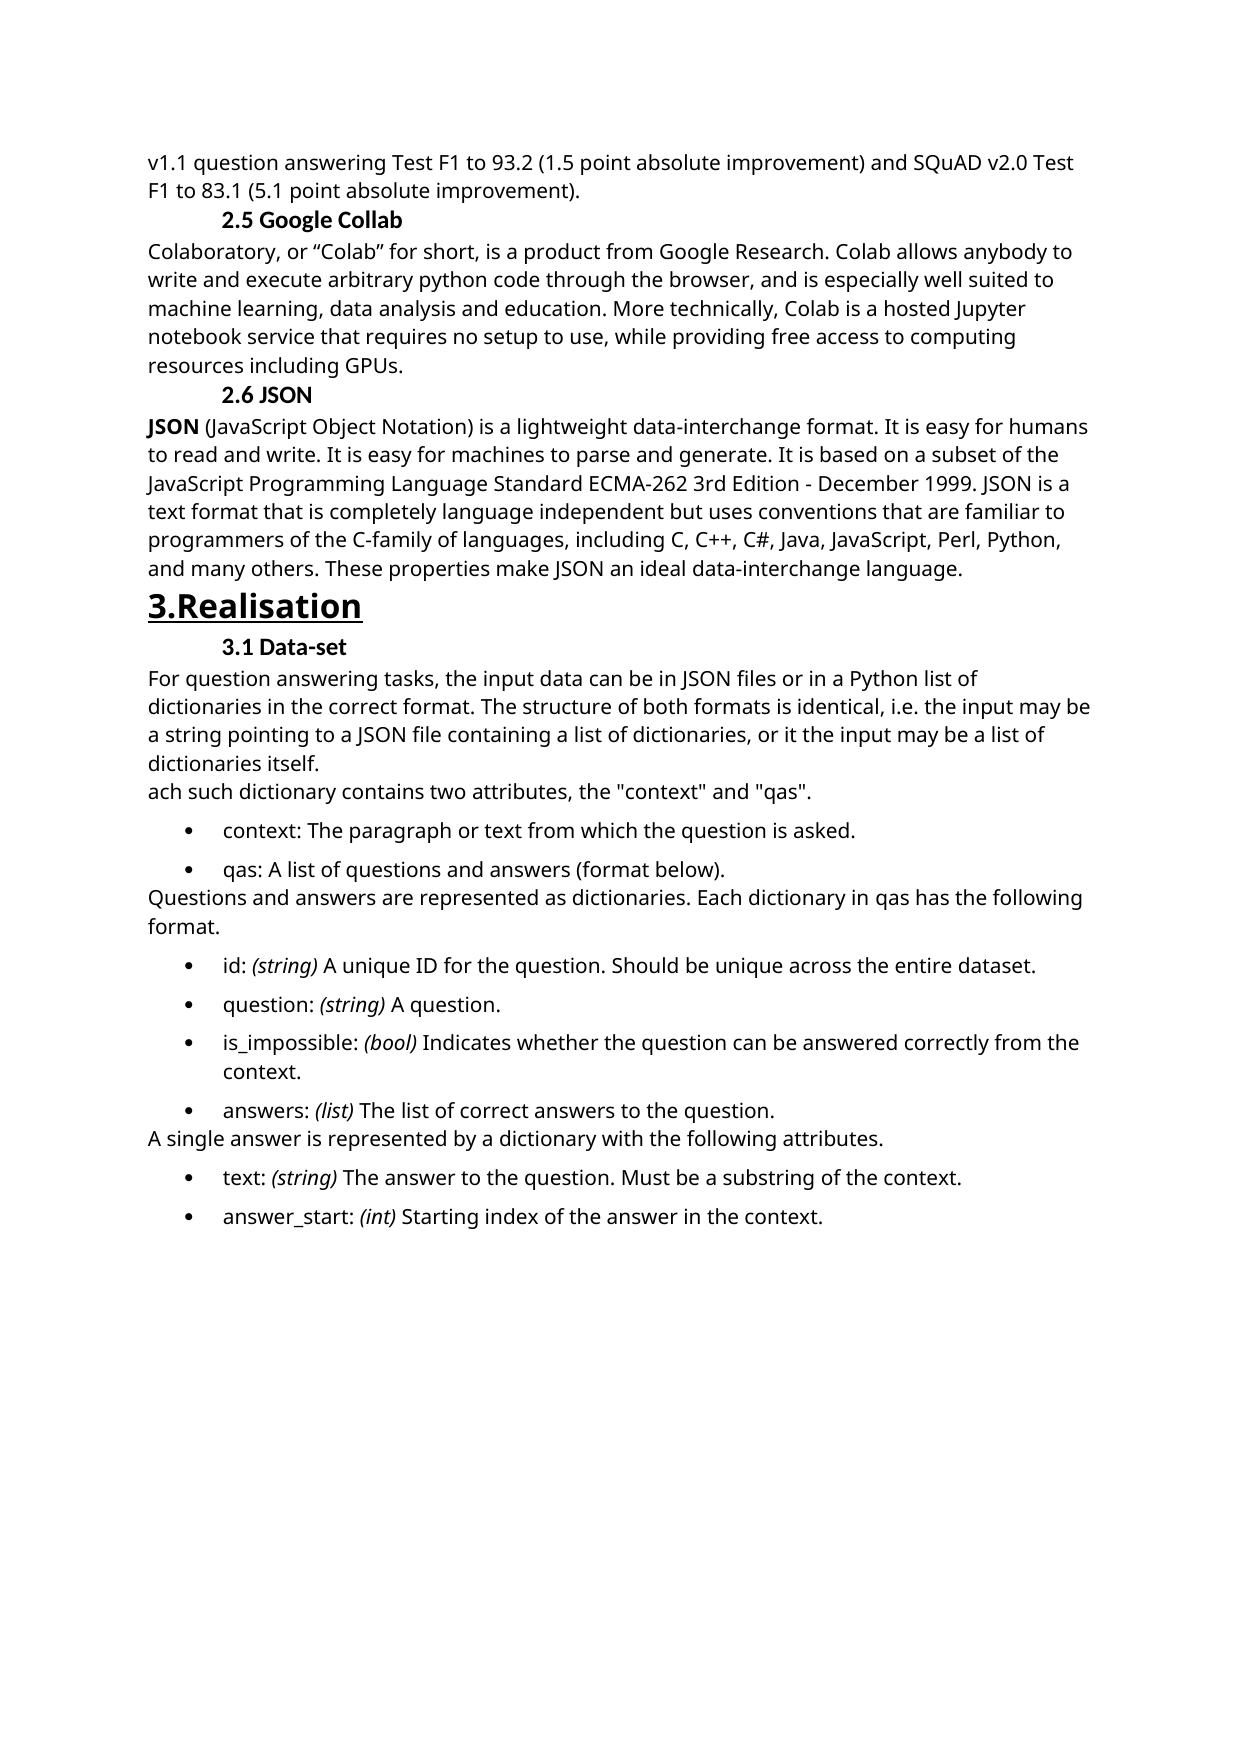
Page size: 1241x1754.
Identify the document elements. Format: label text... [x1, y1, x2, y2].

text 2.5 Google Collab [148, 204, 1093, 235]
text For question answering tasks, the input data can be in JSON files or in a Python list of dictionaries in the correct format. The structure of both formats is identical, i.e. the input may be a string pointing to a JSON file containing a list of dictionaries, or it the input may be a list of dictionaries itself. [148, 664, 1093, 777]
text ach such dictionary contains two attributes, the "context" and "qas". [148, 777, 1093, 806]
text 3.Realisation [148, 582, 1093, 628]
list is_impossible: (bool) Indicates whether the question can be answered correctly from the context. [185, 1028, 1093, 1085]
list context: The paragraph or text from which the question is asked. [185, 816, 1093, 845]
text 3.1 Data-set [148, 631, 1093, 662]
text A single answer is represented by a dictionary with the following attributes. [148, 1124, 1093, 1153]
list question: (string) A question. [185, 990, 1093, 1018]
text Colaboratory, or “Colab” for short, is a product from Google Research. Colab allows anybody to write and execute arbitrary python code through the browser, and is especially well suited to machine learning, data analysis and education. More technically, Colab is a hosted Jupyter notebook service that requires no setup to use, while providing free access to computing resources including GPUs. [148, 237, 1093, 379]
list qas: A list of questions and answers (format below). [185, 855, 1093, 883]
list text: (string) The answer to the question. Must be a substring of the context. [185, 1163, 1093, 1192]
text Questions and answers are represented as dictionaries. Each dictionary in qas has the following format. [148, 883, 1093, 940]
list id: (string) A unique ID for the question. Should be unique across the entire dataset. [185, 951, 1093, 979]
list answers: (list) The list of correct answers to the question. [185, 1096, 1093, 1124]
text JSON (JavaScript Object Notation) is a lightweight data-interchange format. It is easy for humans to read and write. It is easy for machines to parse and generate. It is based on a subset of the JavaScript Programming Language Standard ECMA-262 3rd Edition - December 1999. JSON is a text format that is completely language independent but uses conventions that are familiar to programmers of the C-family of languages, including C, C++, C#, Java, JavaScript, Perl, Python, and many others. These properties make JSON an ideal data-interchange language. [148, 412, 1093, 582]
text 2.6 JSON [148, 379, 1093, 410]
list answer_start: (int) Starting index of the answer in the context. [185, 1202, 1093, 1230]
text v1.1 question answering Test F1 to 93.2 (1.5 point absolute improvement) and SQuAD v2.0 Test F1 to 83.1 (5.1 point absolute improvement). [148, 148, 1093, 204]
